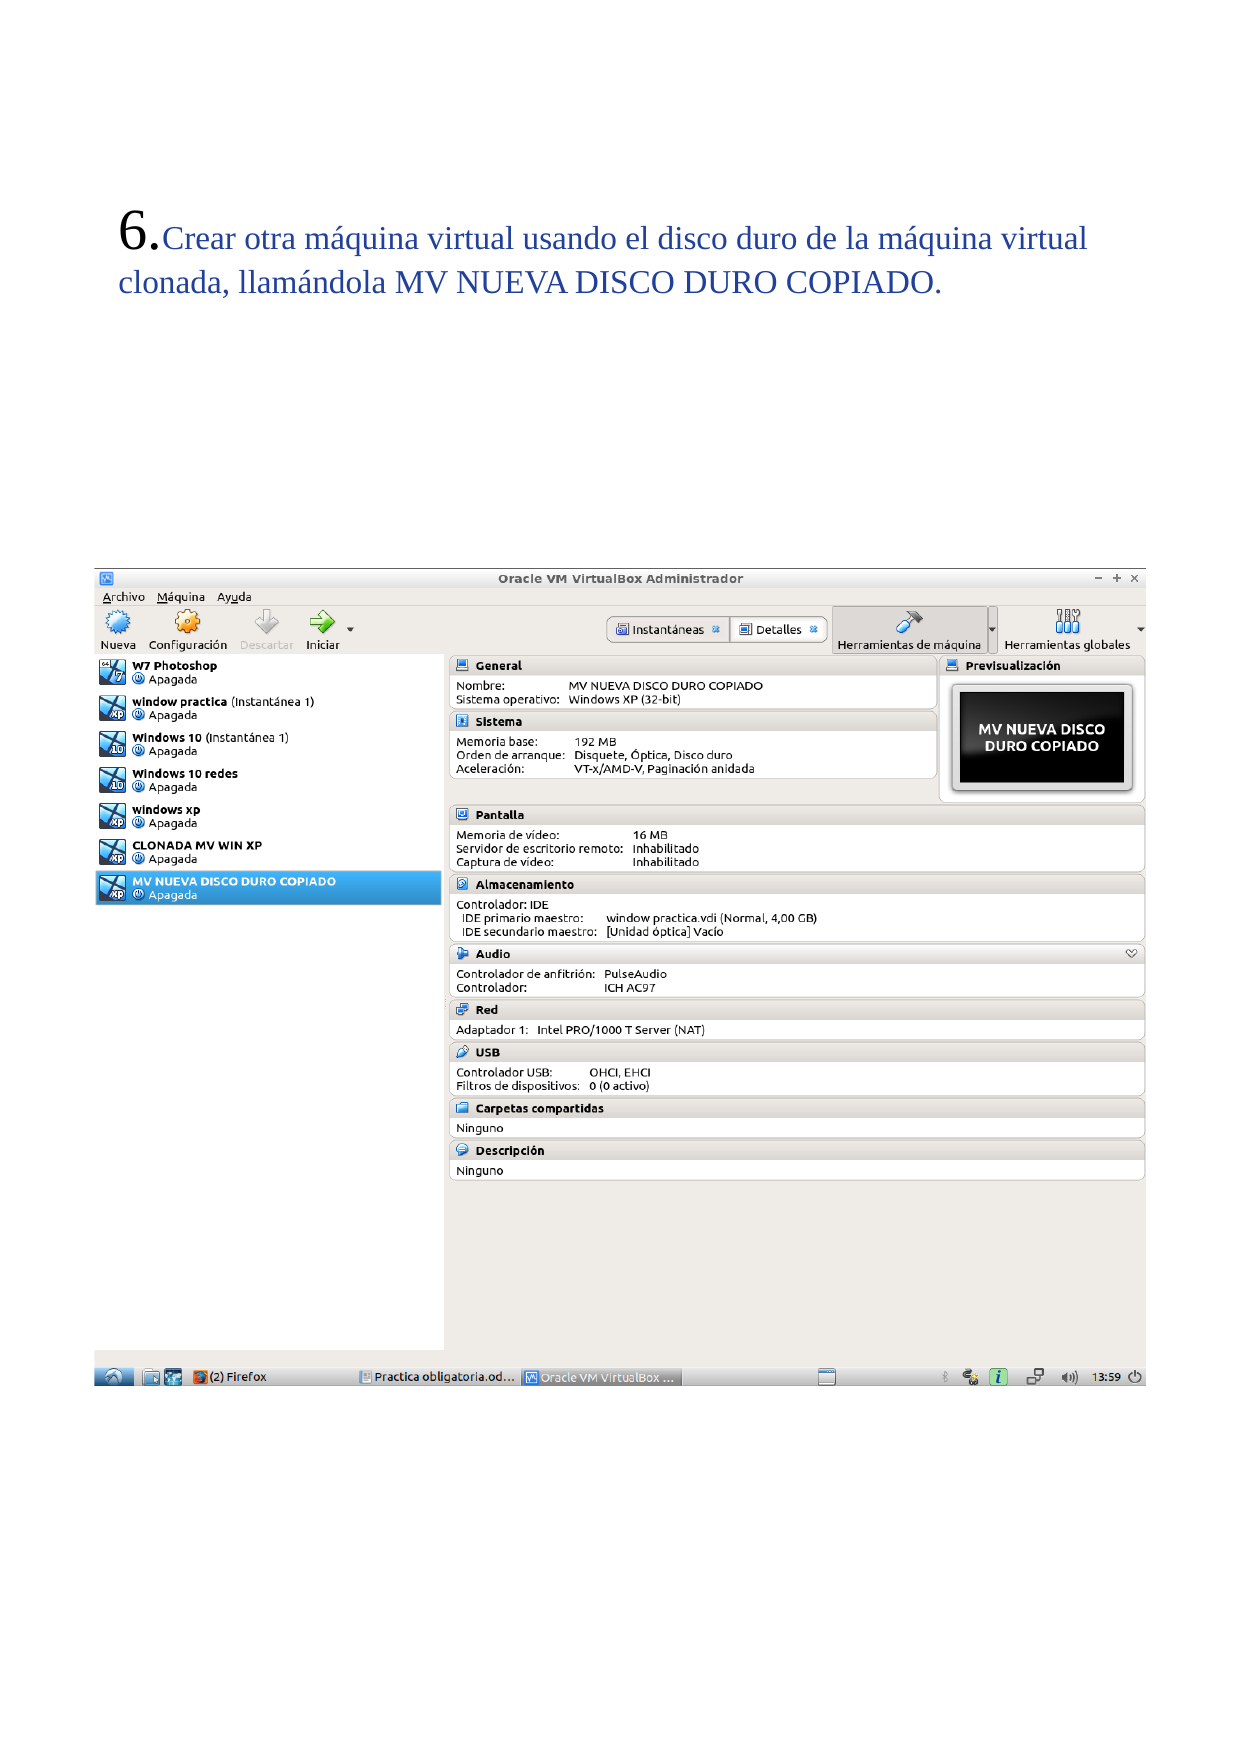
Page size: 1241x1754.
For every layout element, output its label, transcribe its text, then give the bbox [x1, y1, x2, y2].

picture [94, 568, 1146, 1386]
text 6.Crear otra máquina virtual usando el disco duro de la máquina virtual clonada, llamándola MV NUEVA DISCO DURO COPIADO. [118, 195, 1122, 300]
